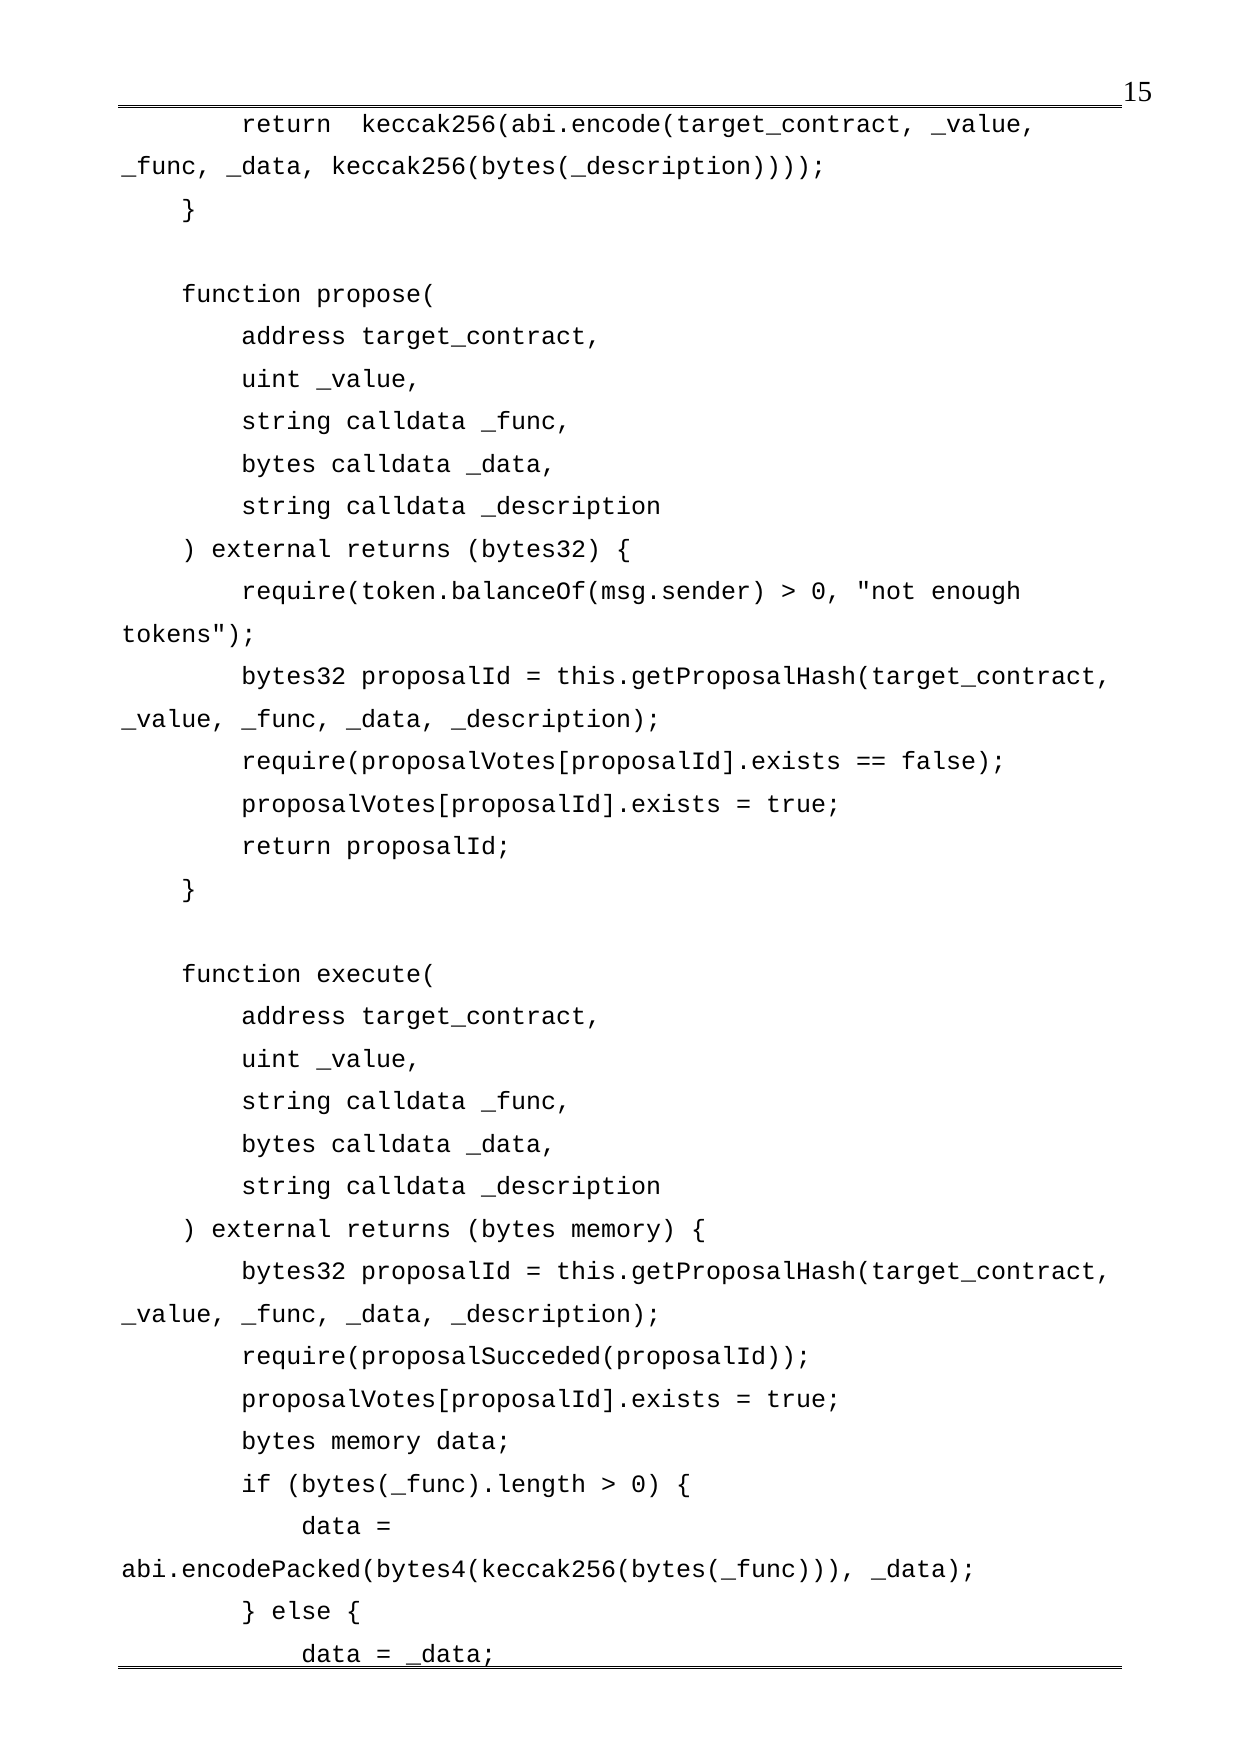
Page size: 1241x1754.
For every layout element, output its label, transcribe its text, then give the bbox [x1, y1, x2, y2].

text uint _value, [118, 360, 1122, 394]
text data = abi.encodePacked(bytes4(keccak256(bytes(_func))), _data); [118, 1508, 1122, 1584]
text string calldata _description [118, 488, 1122, 522]
text require(proposalVotes[proposalId].exists == false); [118, 743, 1122, 777]
text function propose( [118, 275, 1122, 309]
text bytes calldata _data, [118, 445, 1122, 479]
text } else { [118, 1593, 1122, 1627]
text proposalVotes[proposalId].exists = true; [118, 1380, 1122, 1414]
text bytes32 proposalId = this.getProposalHash(target_contract, _value, _func, _data, _description); [118, 1253, 1122, 1329]
text } [118, 190, 1122, 224]
text address target_contract, [118, 998, 1122, 1032]
text return keccak256(abi.encode(target_contract, _value, _func, _data, keccak256(bytes(_description)))); [118, 108, 1122, 182]
text data = _data; [118, 1635, 1122, 1666]
text ) external returns (bytes memory) { [118, 1210, 1122, 1244]
text proposalVotes[proposalId].exists = true; [118, 785, 1122, 819]
text require(token.balanceOf(msg.sender) > 0, "not enough tokens"); [118, 573, 1122, 649]
text require(proposalSucceded(proposalId)); [118, 1338, 1122, 1372]
text } [118, 870, 1122, 904]
text string calldata _func, [118, 403, 1122, 437]
text function execute( [118, 955, 1122, 989]
text string calldata _func, [118, 1083, 1122, 1117]
text return proposalId; [118, 828, 1122, 862]
text if (bytes(_func).length > 0) { [118, 1465, 1122, 1499]
text ) external returns (bytes32) { [118, 530, 1122, 564]
text uint _value, [118, 1040, 1122, 1074]
text bytes calldata _data, [118, 1125, 1122, 1159]
text string calldata _description [118, 1168, 1122, 1202]
text bytes memory data; [118, 1423, 1122, 1457]
text address target_contract, [118, 318, 1122, 352]
text bytes32 proposalId = this.getProposalHash(target_contract, _value, _func, _data, _description); [118, 658, 1122, 734]
